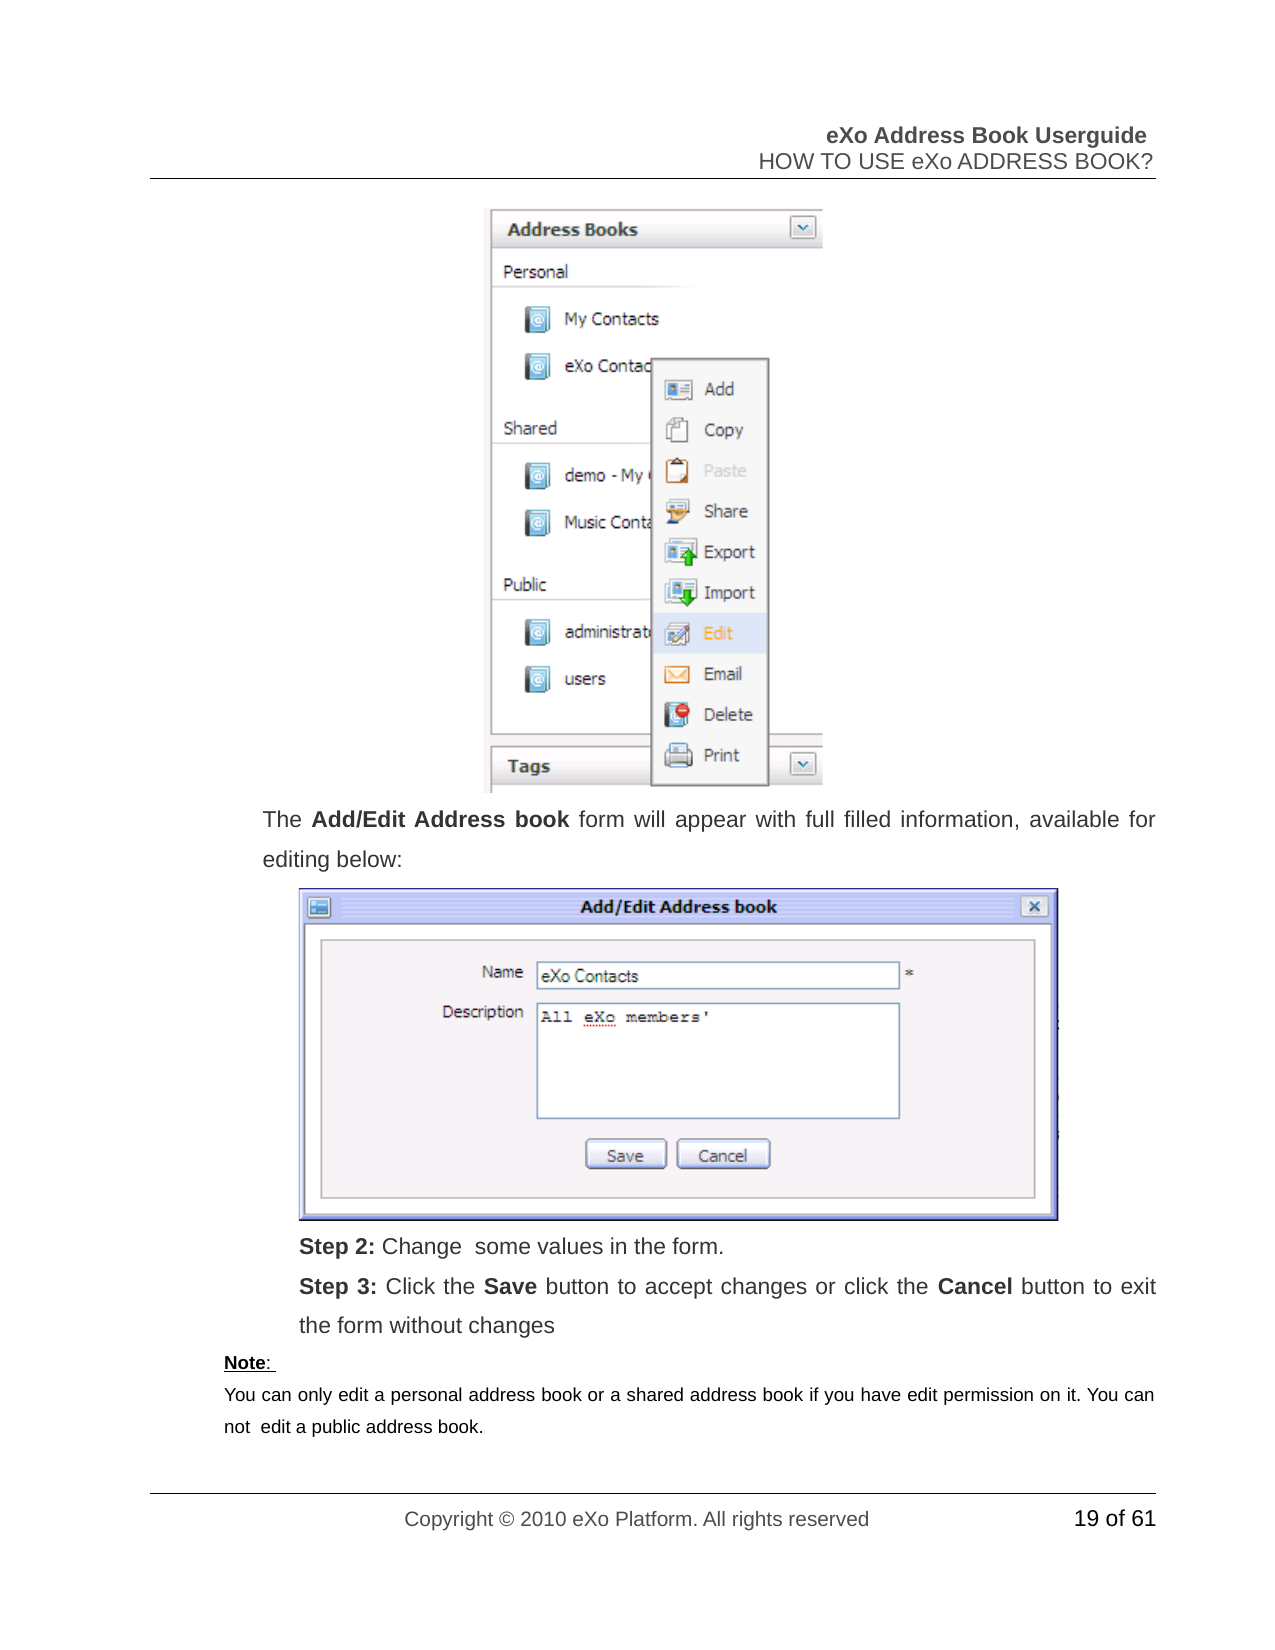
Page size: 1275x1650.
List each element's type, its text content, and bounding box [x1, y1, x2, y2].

text Note: [224, 1352, 1156, 1373]
list The Add/Edit Address book form will appear with full filled information, available for editing below: [225, 208, 1156, 872]
text You can only edit a personal address book or a shared address book if you have edit permission on it. You can not edit a public address book. [224, 1384, 1156, 1438]
picture [483, 208, 823, 793]
list Step 3: Click the Save button to accept changes or click the Cancel button to exit the form without changes [261, 1273, 1156, 1338]
picture [298, 888, 1060, 1221]
list Step 2: Change some values in the form. [261, 885, 1156, 1259]
